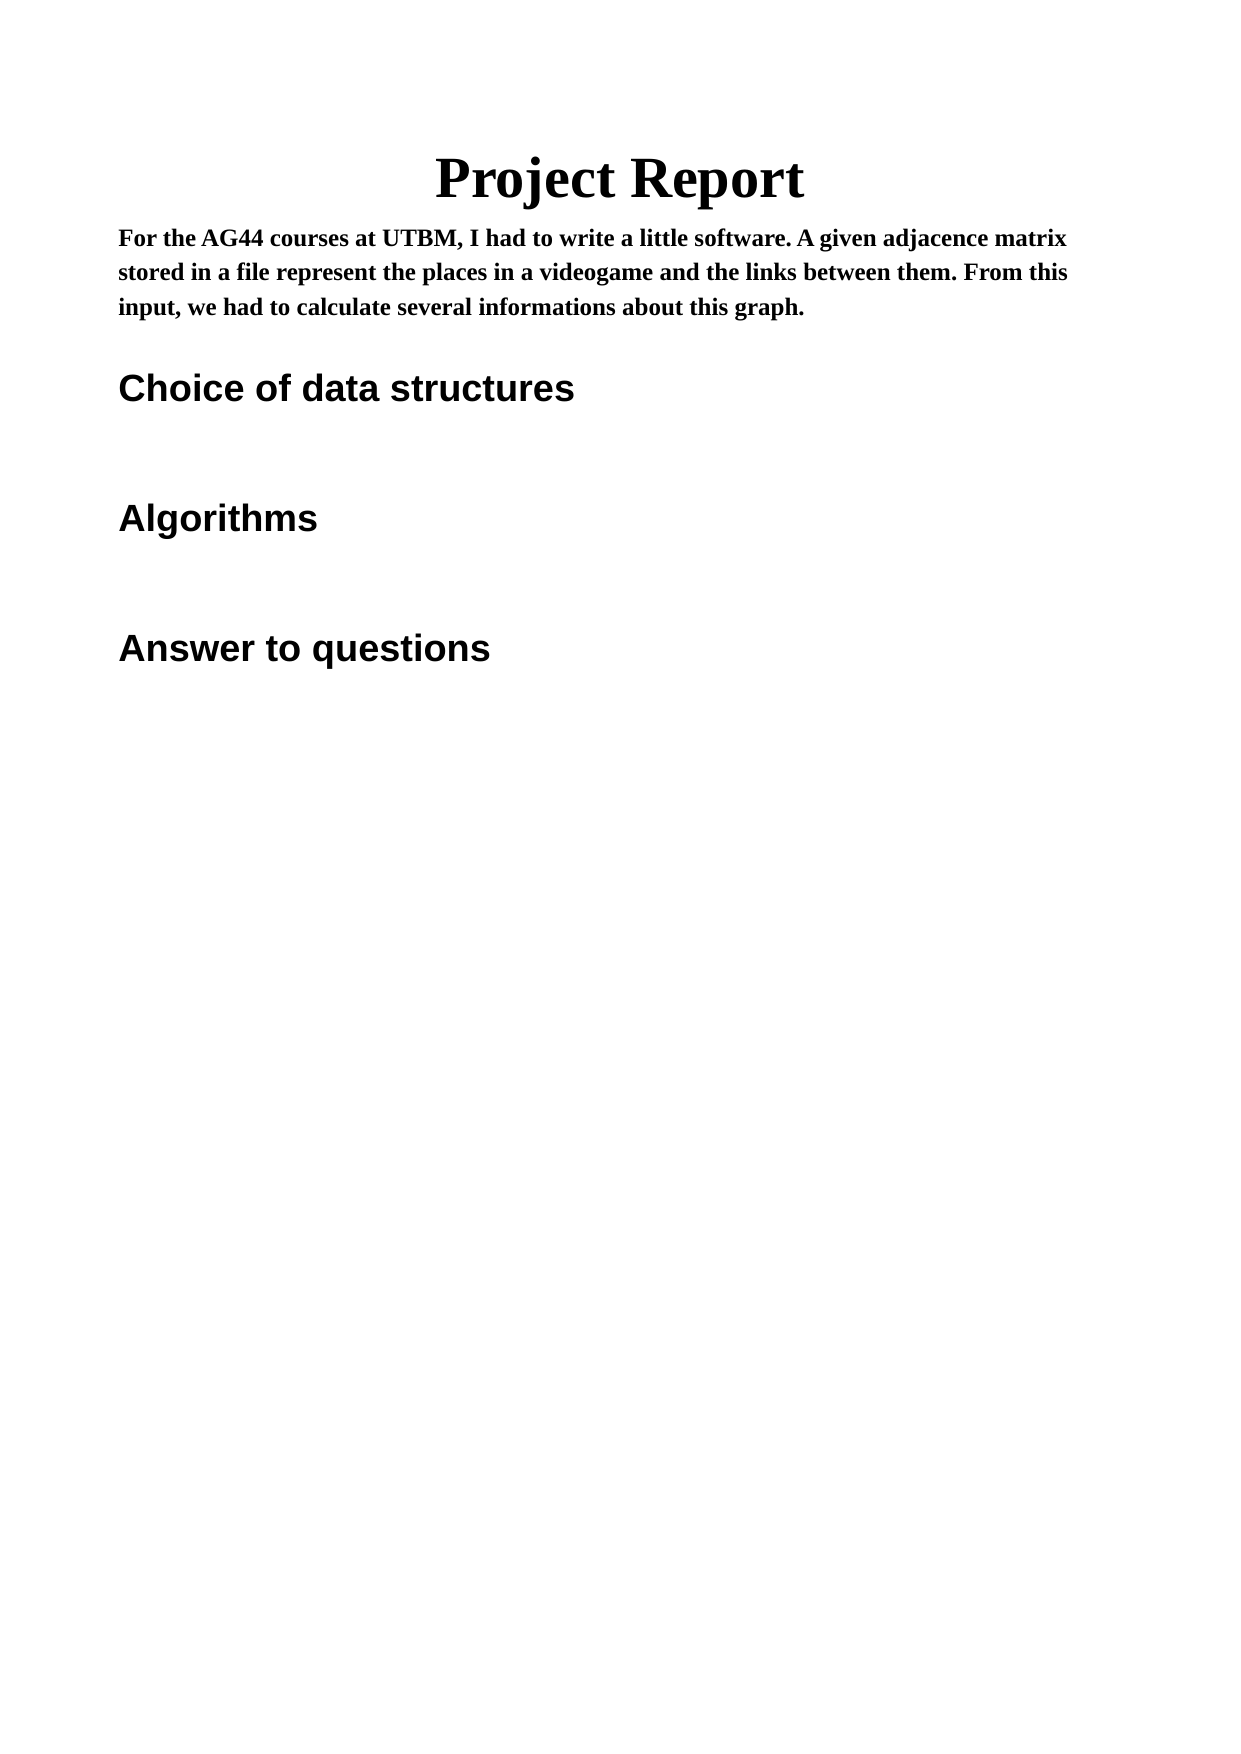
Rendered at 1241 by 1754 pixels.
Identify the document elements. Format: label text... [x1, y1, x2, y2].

title Project Report [118, 143, 1122, 210]
subtitle Algorithms [118, 496, 1122, 539]
text For the AG44 courses at UTBM, I had to write a little software. A given adjacence matrix stored in a file represent the places in a videogame and the links between them. From this input, we had to calculate several informations about this graph. [118, 223, 1122, 320]
subtitle Choice of data structures [118, 366, 1122, 409]
subtitle Answer to questions [118, 626, 1122, 670]
